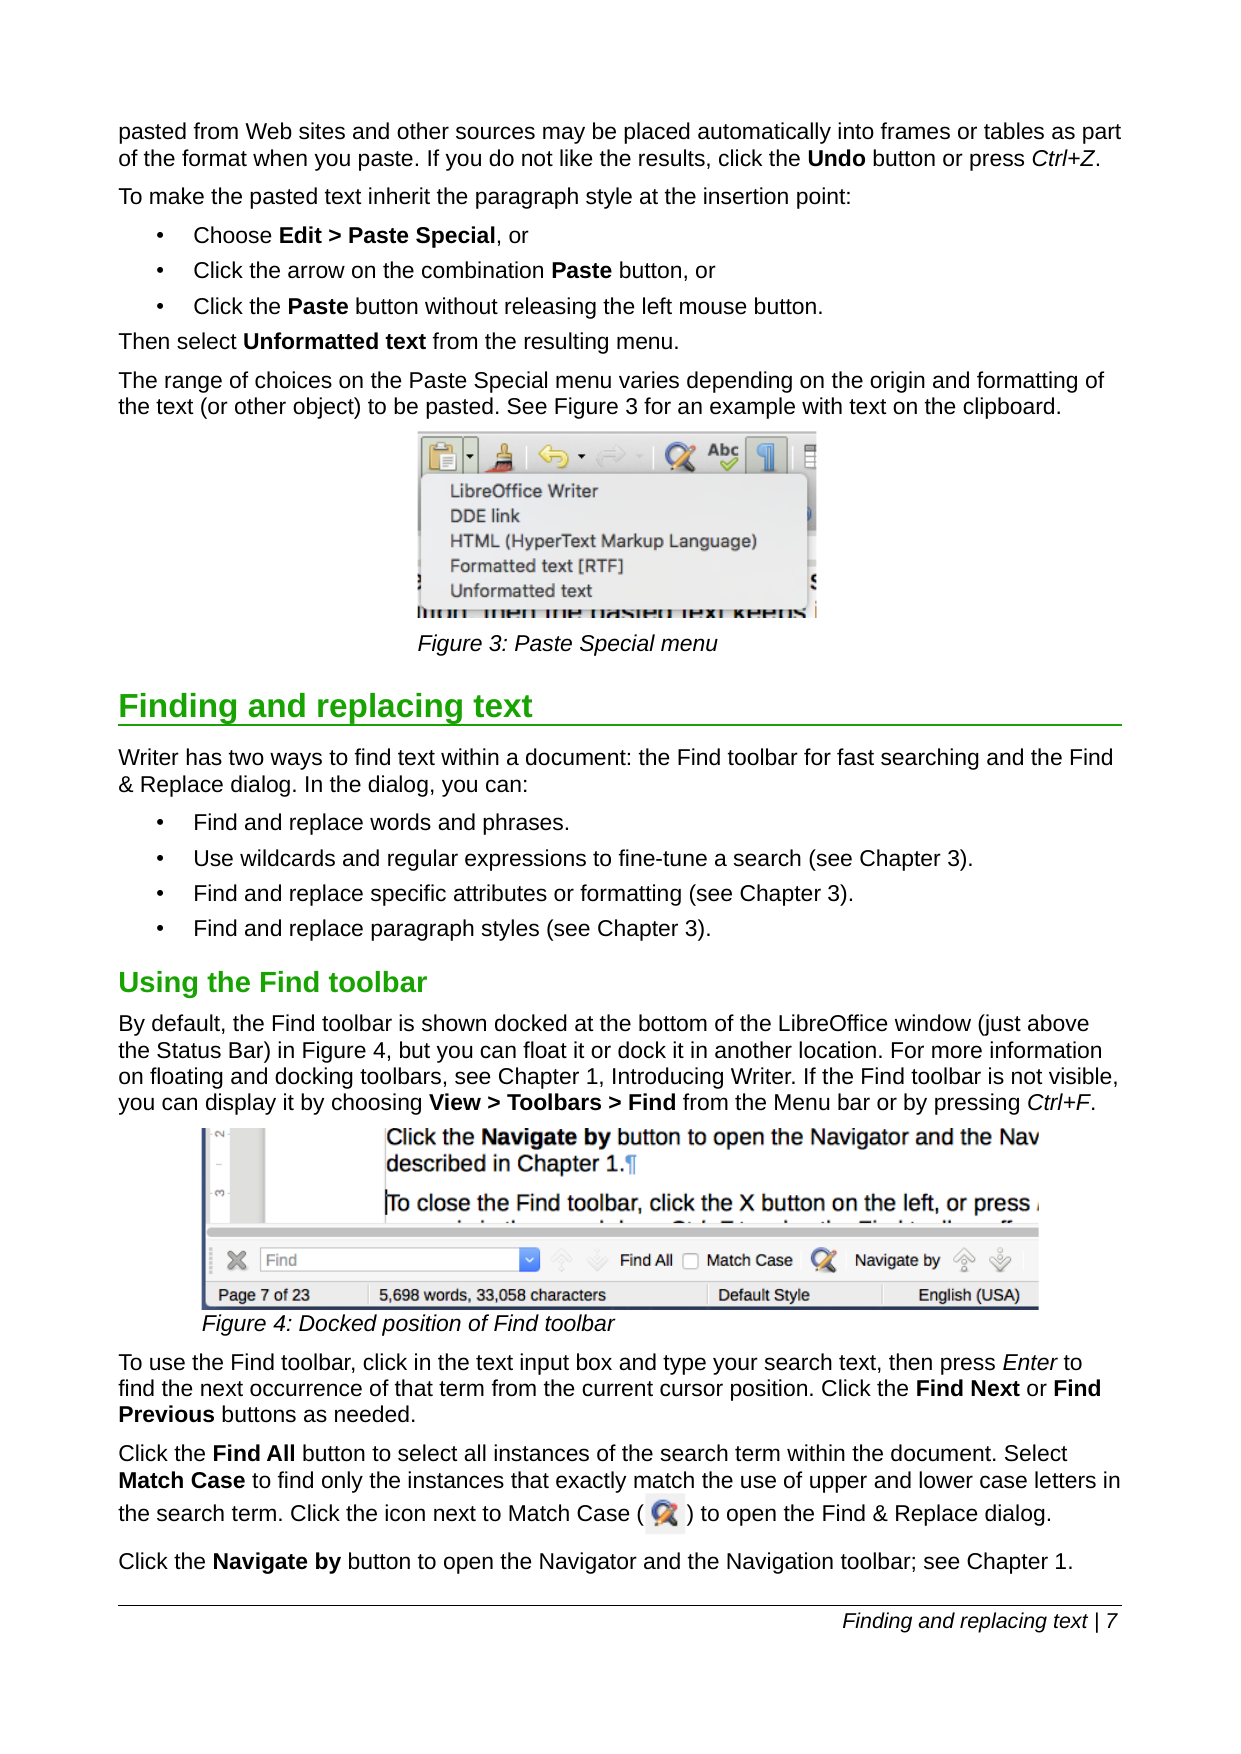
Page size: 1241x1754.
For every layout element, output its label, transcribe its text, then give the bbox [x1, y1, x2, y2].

list Use wildcards and regular expressions to fine-tune a search (see Chapter 3). [156, 844, 1122, 871]
list Click the arrow on the combination Paste button, or [156, 257, 1122, 284]
list Find and replace words and phrases. [156, 809, 1122, 836]
picture [644, 1493, 687, 1536]
subtitle Using the Find toolbar [118, 965, 1122, 998]
list To make the pasted text inherit the paragraph style at the insertion point: [118, 183, 1122, 210]
text The range of choices on the Paste Special menu varies depending on the origin and formatting of the text (or other object) to be pasted. See Figure 3 for an example with text on the clipboard. [118, 367, 1122, 419]
picture [201, 1128, 1039, 1310]
list Find and replace paragraph styles (see Chapter 3). [156, 915, 1122, 941]
list Choose Edit > Paste Special, or [156, 222, 1122, 248]
text pasted from Web sites and other sources may be placed automatically into frames or tables as part of the format when you paste. If you do not like the results, click the Undo button or press Ctrl+Z. [118, 118, 1122, 171]
text Figure 4: Docked position of Find toolbar [202, 1310, 1039, 1336]
text To use the Find toolbar, click in the text input box and type your search text, then press Enter to find the next occurrence of that term from the current cursor position. Click the Find Next or Find Previous buttons as needed. [118, 1349, 1122, 1428]
text Click the Navigate by button to open the Navigator and the Navigation toolbar; see Chapter 1. [118, 1548, 1122, 1574]
list Click the Paste button without releasing the left mouse button. [156, 293, 1122, 319]
picture [417, 431, 817, 618]
list Writer has two ways to find text within a document: the Find toolbar for fast searching and the Find & Replace dialog. In the dialog, you can: [118, 744, 1122, 797]
list Find and replace specific attributes or formatting (see Chapter 3). [156, 880, 1122, 906]
text Figure 3: Paste Special menu [417, 630, 823, 656]
text By default, the Find toolbar is shown docked at the bottom of the LibreOffice window (just above the Status Bar) in Figure 4, but you can float it or dock it in another location. For more information on floating and docking toolbars, see Chapter 1, Introducing Writer. If the Find toolbar is not visible, you can display it by choosing View > Toolbars > Find from the Menu bar or by pressing Ctrl+F. [118, 1010, 1122, 1116]
subtitle Finding and replacing text [118, 686, 1122, 724]
text Then select Unformatted text from the resulting menu. [118, 328, 1122, 354]
text Click the Find All button to select all instances of the search term within the document. Select Match Case to find only the instances that exactly match the use of upper and lower case letters in the search term. Click the icon next to Match Case () to open the Find & Replace dialog. [118, 1440, 1122, 1535]
